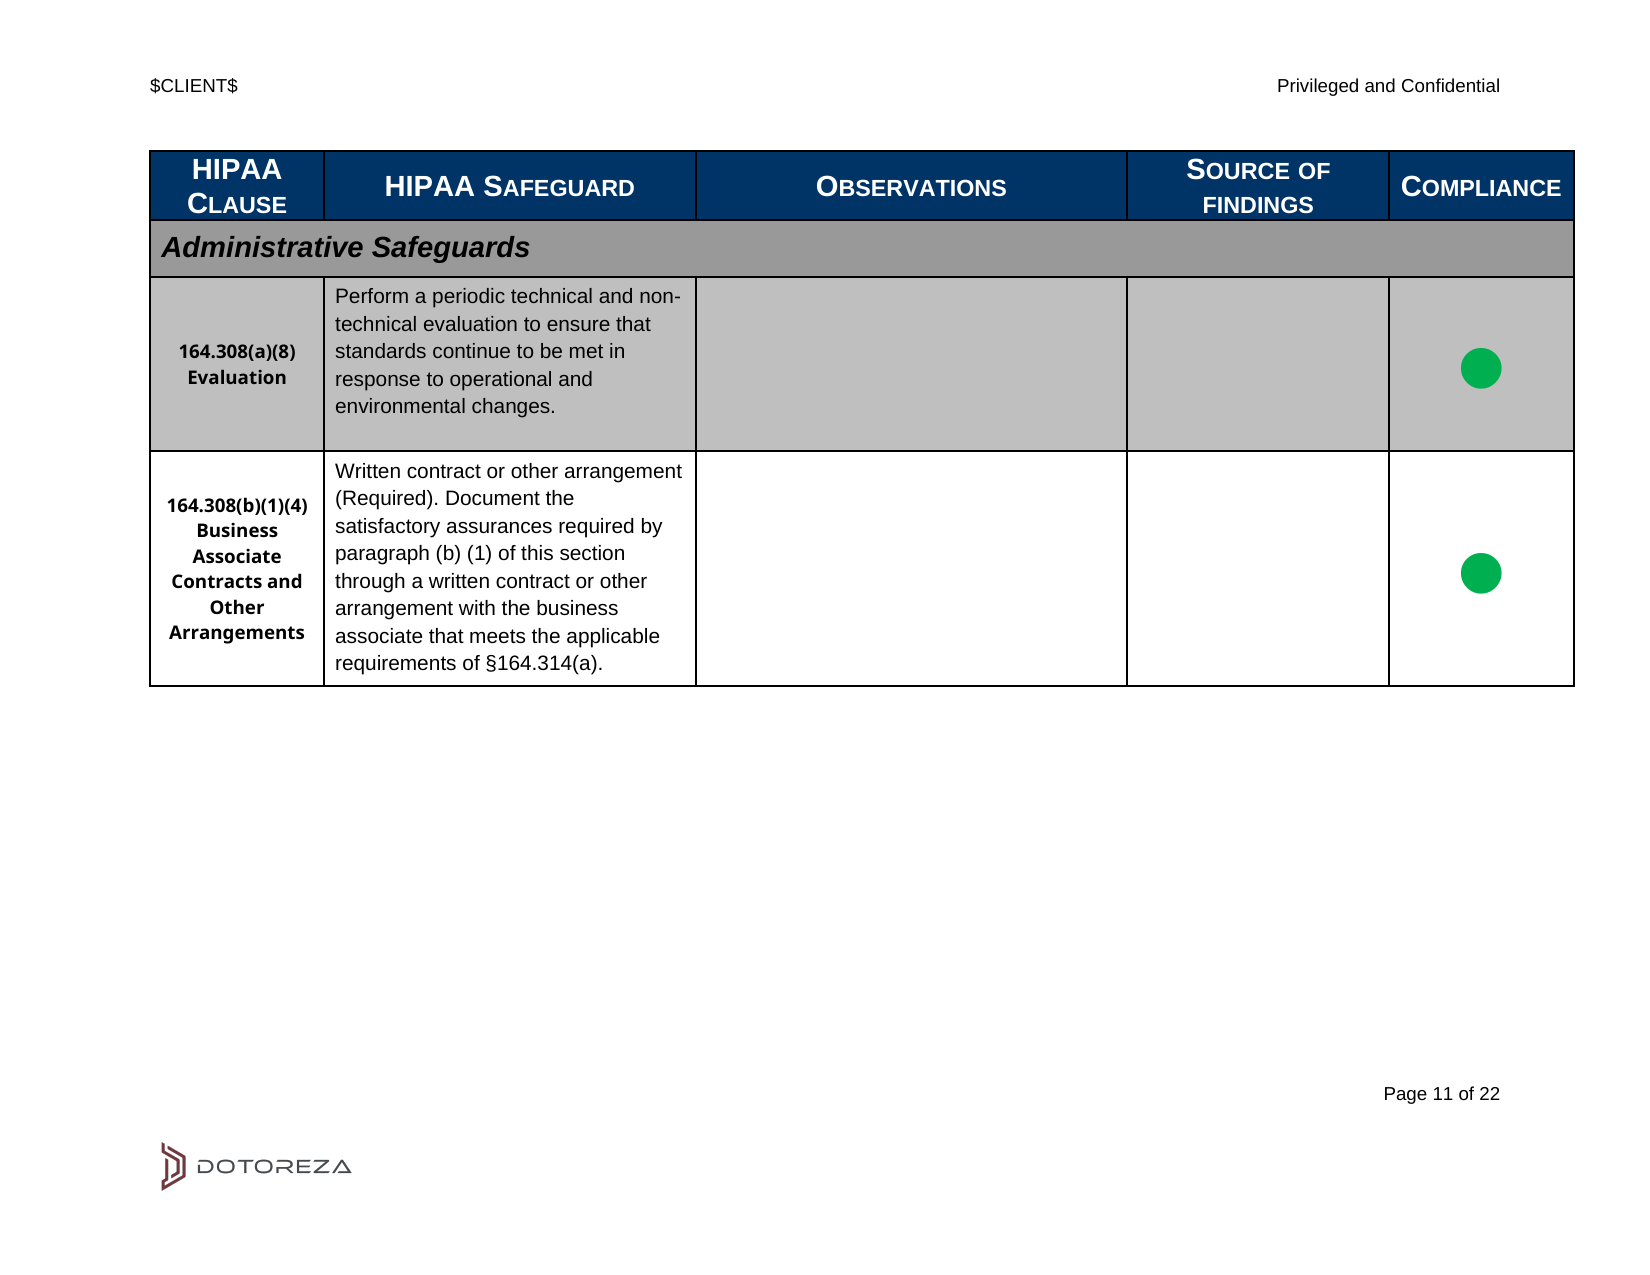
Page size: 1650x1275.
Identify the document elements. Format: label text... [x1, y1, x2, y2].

table_header HIPAA Clause [151, 152, 323, 219]
table_cell [1128, 452, 1388, 685]
table_header Compliance [1390, 152, 1573, 219]
table_cell • [1390, 452, 1573, 685]
table_cell 164.308(b)(1)(4) Business Associate Contracts and Other Arrangements [151, 452, 323, 685]
table_cell Perform a periodic technical and non-technical evaluation to ensure that standards continue to be met in response to operational and environmental changes. [325, 278, 695, 450]
table_cell Administrative Safeguards [151, 221, 1573, 276]
table_cell [697, 278, 1126, 450]
table_header HIPAA Safeguard [325, 152, 695, 219]
table_cell [697, 452, 1126, 685]
table_cell • [1390, 278, 1573, 450]
table_header Observations [697, 152, 1126, 219]
table_cell [1128, 278, 1388, 450]
table_cell Written contract or other arrangement (Required). Document the satisfactory assurances required by paragraph (b) (1) of this section through a written contract or other arrangement with the business associate that meets the applicable requirements of §164.314(a). [325, 452, 695, 685]
table_cell 164.308(a)(8) Evaluation [151, 278, 323, 450]
table_header Source of findings [1128, 152, 1388, 219]
